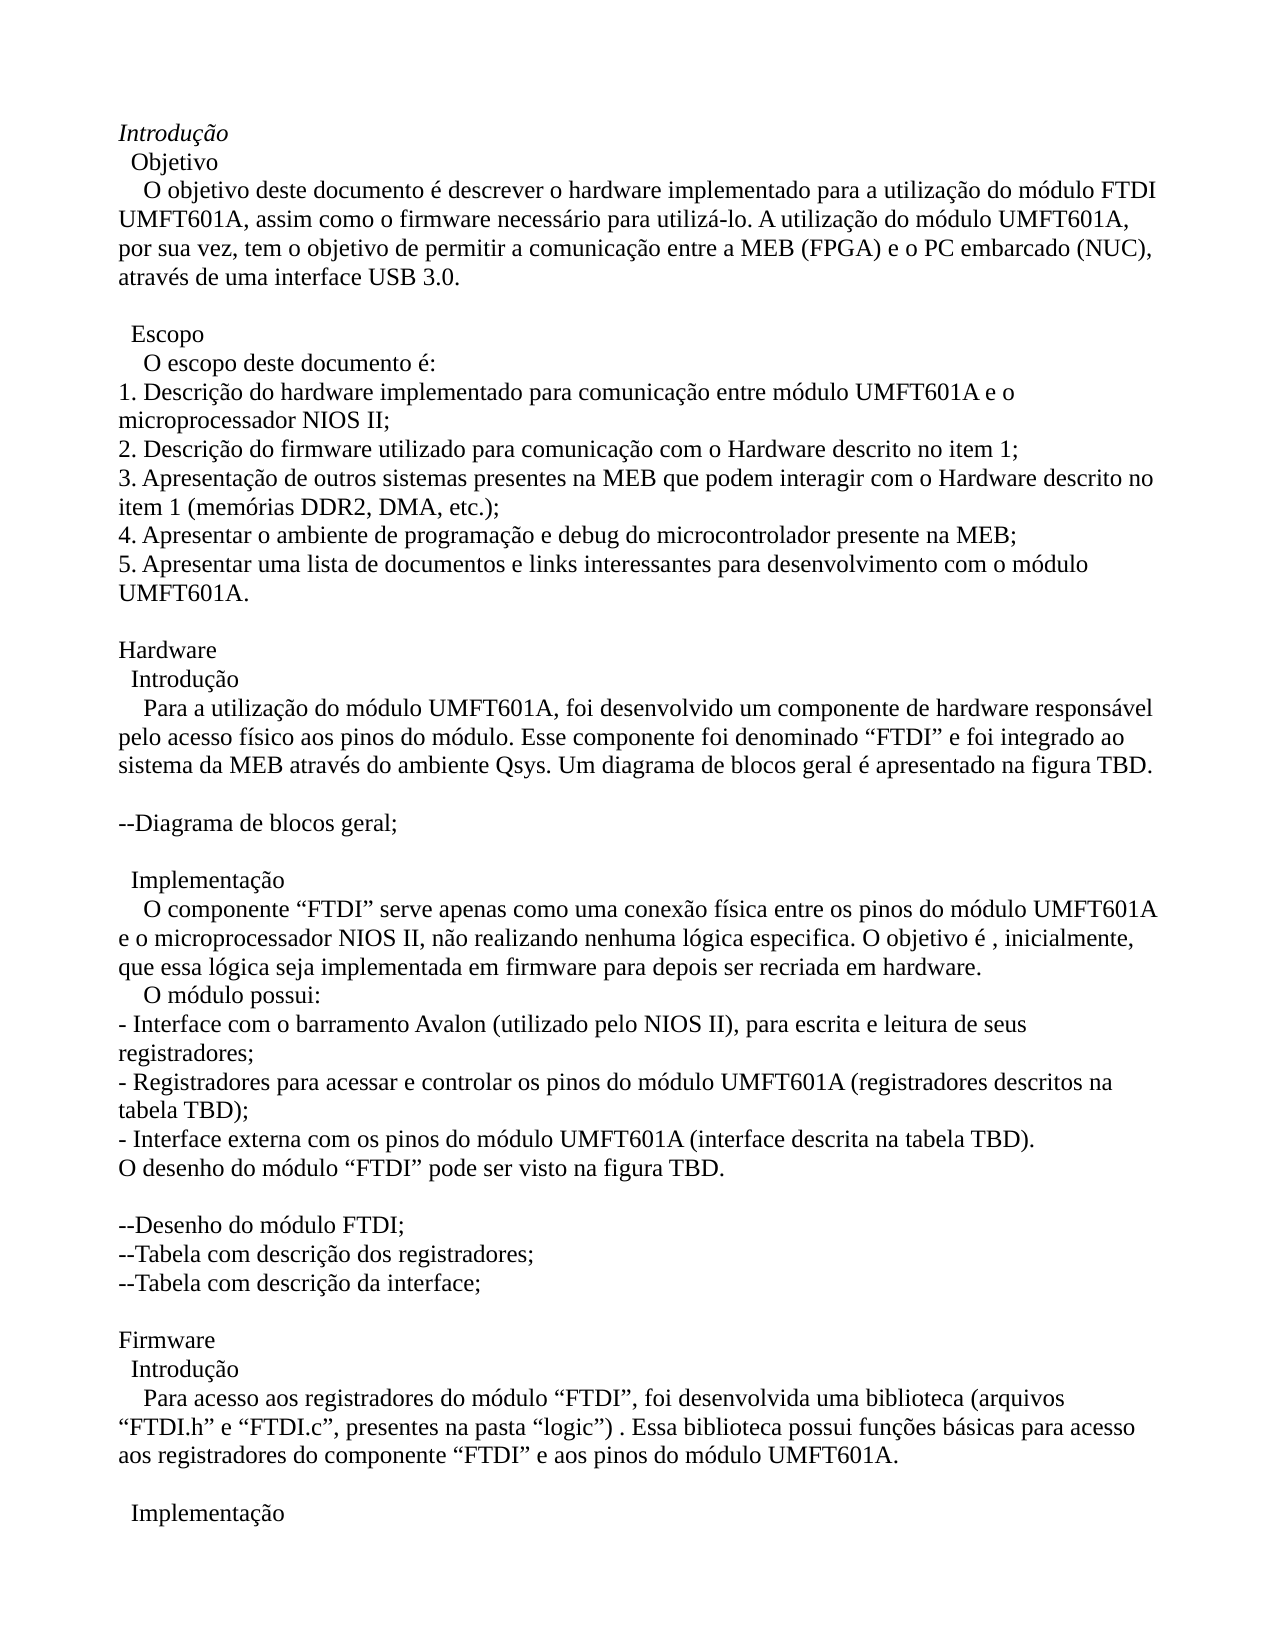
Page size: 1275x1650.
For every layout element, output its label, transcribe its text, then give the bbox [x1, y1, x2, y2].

text 4. Apresentar o ambiente de programação e debug do microcontrolador presente na MEB; [118, 521, 1157, 549]
text 2. Descrição do firmware utilizado para comunicação com o Hardware descrito no item 1; [118, 434, 1157, 463]
text O módulo possui: [118, 981, 1157, 1009]
text Para acesso aos registradores do módulo “FTDI”, foi desenvolvida uma biblioteca (arquivos “FTDI.h” e “FTDI.c”, presentes na pasta “logic”) . Essa biblioteca possui funções básicas para acesso aos registradores do componente “FTDI” e aos pinos do módulo UMFT601A. [118, 1383, 1157, 1469]
text O componente “FTDI” serve apenas como uma conexão física entre os pinos do módulo UMFT601A e o microprocessador NIOS II, não realizando nenhuma lógica especifica. O objetivo é , inicialmente, que essa lógica seja implementada em firmware para depois ser recriada em hardware. [118, 894, 1157, 981]
text Para a utilização do módulo UMFT601A, foi desenvolvido um componente de hardware responsável pelo acesso físico aos pinos do módulo. Esse componente foi denominado “FTDI” e foi integrado ao sistema da MEB através do ambiente Qsys. Um diagrama de blocos geral é apresentado na figura TBD. [118, 693, 1157, 779]
text --Desenho do módulo FTDI; [118, 1211, 1157, 1239]
text Introdução [118, 1354, 1157, 1383]
text O escopo deste documento é: [118, 348, 1157, 377]
text Objetivo [118, 147, 1157, 176]
text O desenho do módulo “FTDI” pode ser visto na figura TBD. [118, 1153, 1157, 1182]
text O objetivo deste documento é descrever o hardware implementado para a utilização do módulo FTDI UMFT601A, assim como o firmware necessário para utilizá-lo. A utilização do módulo UMFT601A, por sua vez, tem o objetivo de permitir a comunicação entre a MEB (FPGA) e o PC embarcado (NUC), através de uma interface USB 3.0. [118, 176, 1157, 291]
text 5. Apresentar uma lista de documentos e links interessantes para desenvolvimento com o módulo UMFT601A. [118, 549, 1157, 607]
text --Tabela com descrição dos registradores; [118, 1239, 1157, 1268]
text Implementação [118, 1498, 1157, 1527]
text --Tabela com descrição da interface; [118, 1268, 1157, 1297]
text - Registradores para acessar e controlar os pinos do módulo UMFT601A (registradores descritos na tabela TBD); [118, 1067, 1157, 1124]
text Introdução [118, 118, 1157, 147]
text Implementação [118, 866, 1157, 894]
text --Diagrama de blocos geral; [118, 808, 1157, 837]
text Firmware [118, 1326, 1157, 1354]
text Introdução [118, 664, 1157, 693]
text Hardware [118, 636, 1157, 664]
text 3. Apresentação de outros sistemas presentes na MEB que podem interagir com o Hardware descrito no item 1 (memórias DDR2, DMA, etc.); [118, 463, 1157, 521]
text - Interface com o barramento Avalon (utilizado pelo NIOS II), para escrita e leitura de seus registradores; [118, 1009, 1157, 1067]
text - Interface externa com os pinos do módulo UMFT601A (interface descrita na tabela TBD). [118, 1124, 1157, 1153]
text Escopo [118, 319, 1157, 348]
text 1. Descrição do hardware implementado para comunicação entre módulo UMFT601A e o microprocessador NIOS II; [118, 377, 1157, 434]
